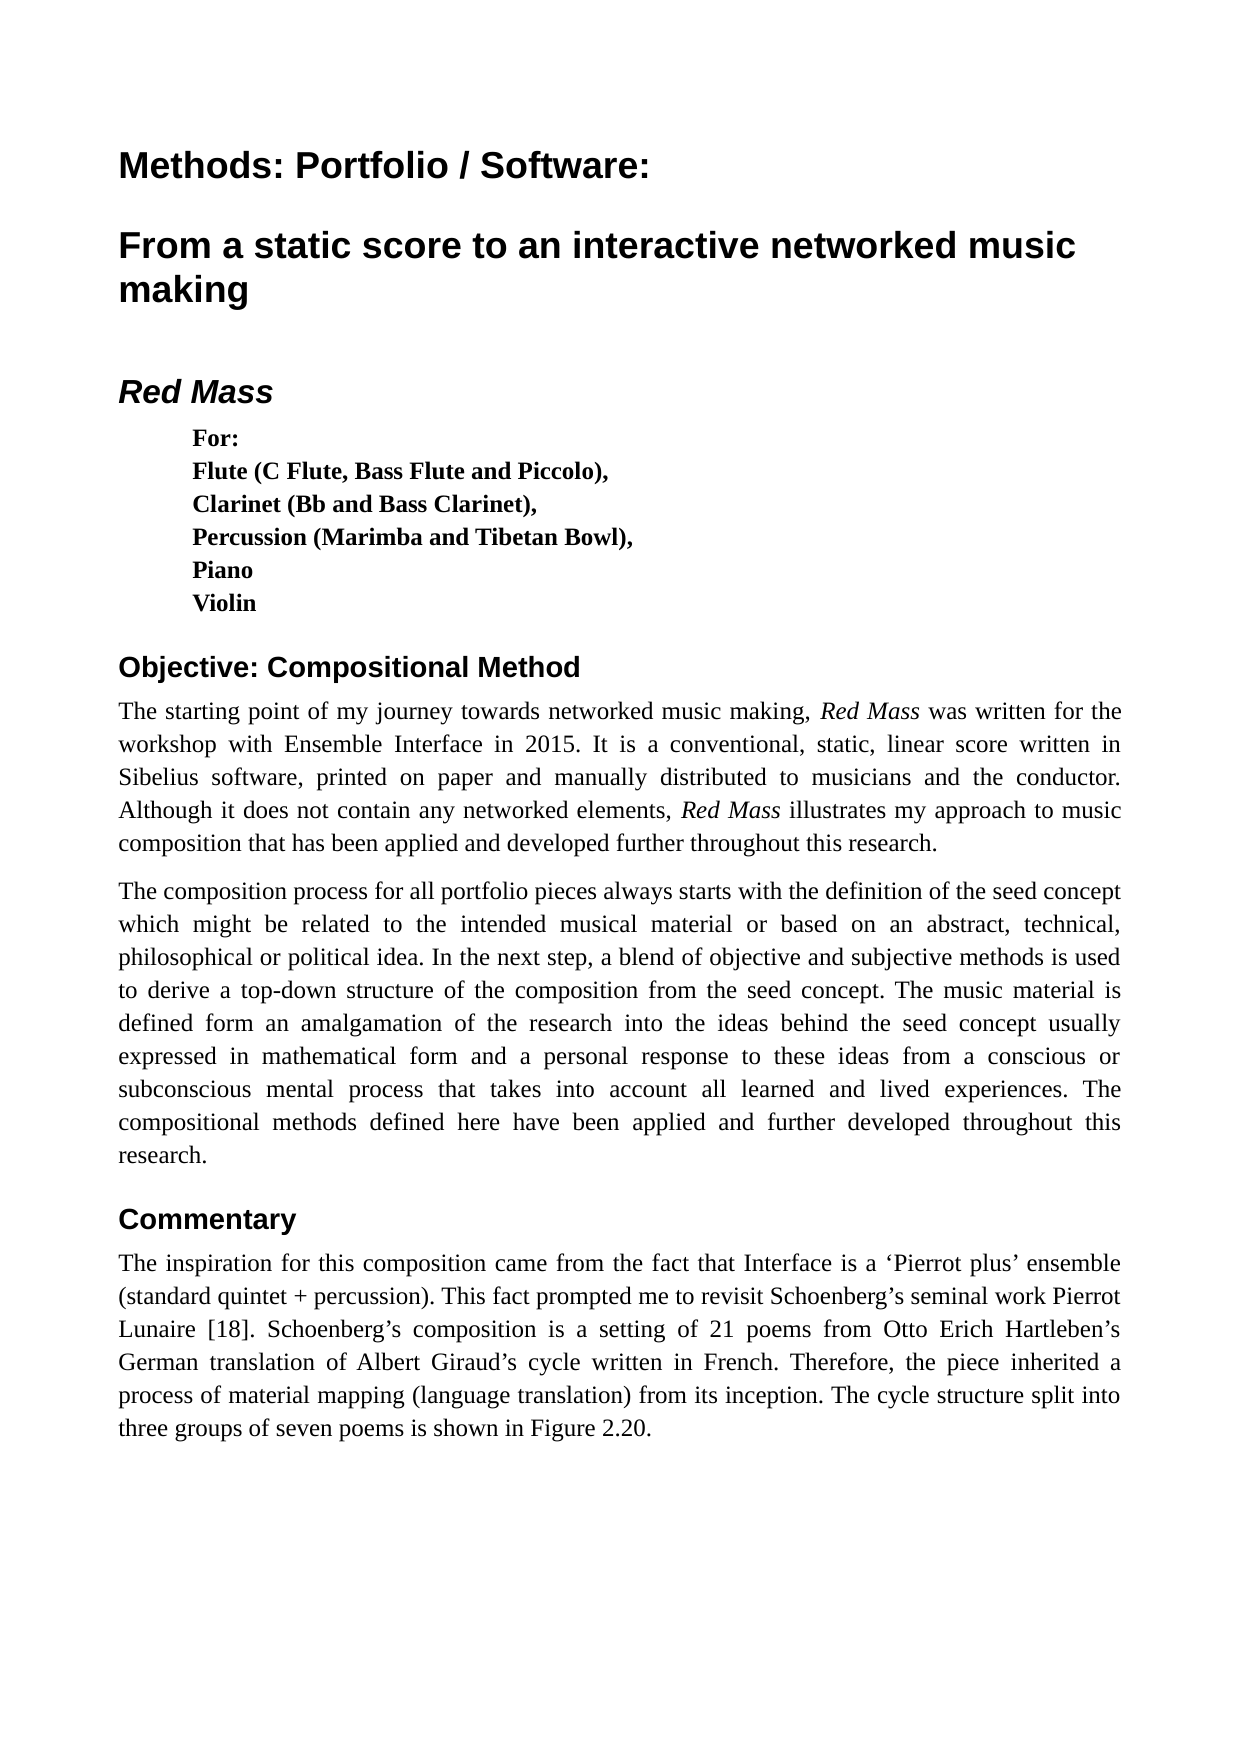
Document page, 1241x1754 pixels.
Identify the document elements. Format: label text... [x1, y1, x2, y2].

text The composition process for all portfolio pieces always starts with the definition of the seed concept which might be related to the intended musical material or based on an abstract, technical, philosophical or political idea. In the next step, a blend of objective and subjective methods is used to derive a top-down structure of the composition from the seed concept. The music material is defined form an amalgamation of the research into the ideas behind the seed concept usually expressed in mathematical form and a personal response to these ideas from a conscious or subconscious mental process that takes into account all learned and lived experiences. The compositional methods defined here have been applied and further developed throughout this research. [118, 876, 1122, 1169]
subtitle From a static score to an interactive networked music making [118, 224, 1122, 310]
text The starting point of my journey towards networked music making, Red Mass was written for the workshop with Ensemble Interface in 2015. It is a conventional, static, linear score written in Sibelius software, printed on paper and manually distributed to musicians and the conductor. Although it does not contain any networked elements, Red Mass illustrates my approach to music composition that has been applied and developed further throughout this research. [118, 696, 1122, 857]
subtitle Commentary [118, 1202, 1122, 1236]
subtitle Methods: Portfolio / Software: [118, 143, 1122, 186]
subtitle Objective: Compositional Method [118, 650, 1122, 684]
text The inspiration for this composition came from the fact that Interface is a ‘Pierrot plus’ ensemble (standard quintet + percussion). This fact prompted me to revisit Schoenberg’s seminal work Pierrot Lunaire [18]. Schoenberg’s composition is a setting of 21 poems from Otto Erich Hartleben’s German translation of Albert Giraud’s cycle written in French. Therefore, the piece inherited a process of material mapping (language translation) from its inception. The cycle structure split into three groups of seven poems is shown in Figure 2.20. [118, 1248, 1122, 1442]
text For: Flute (C Flute, Bass Flute and Piccolo), Clarinet (Bb and Bass Clarinet), Percussion (Marimba and Tibetan Bowl), Piano Violin [192, 423, 1122, 617]
subtitle Red Mass [118, 372, 1122, 411]
